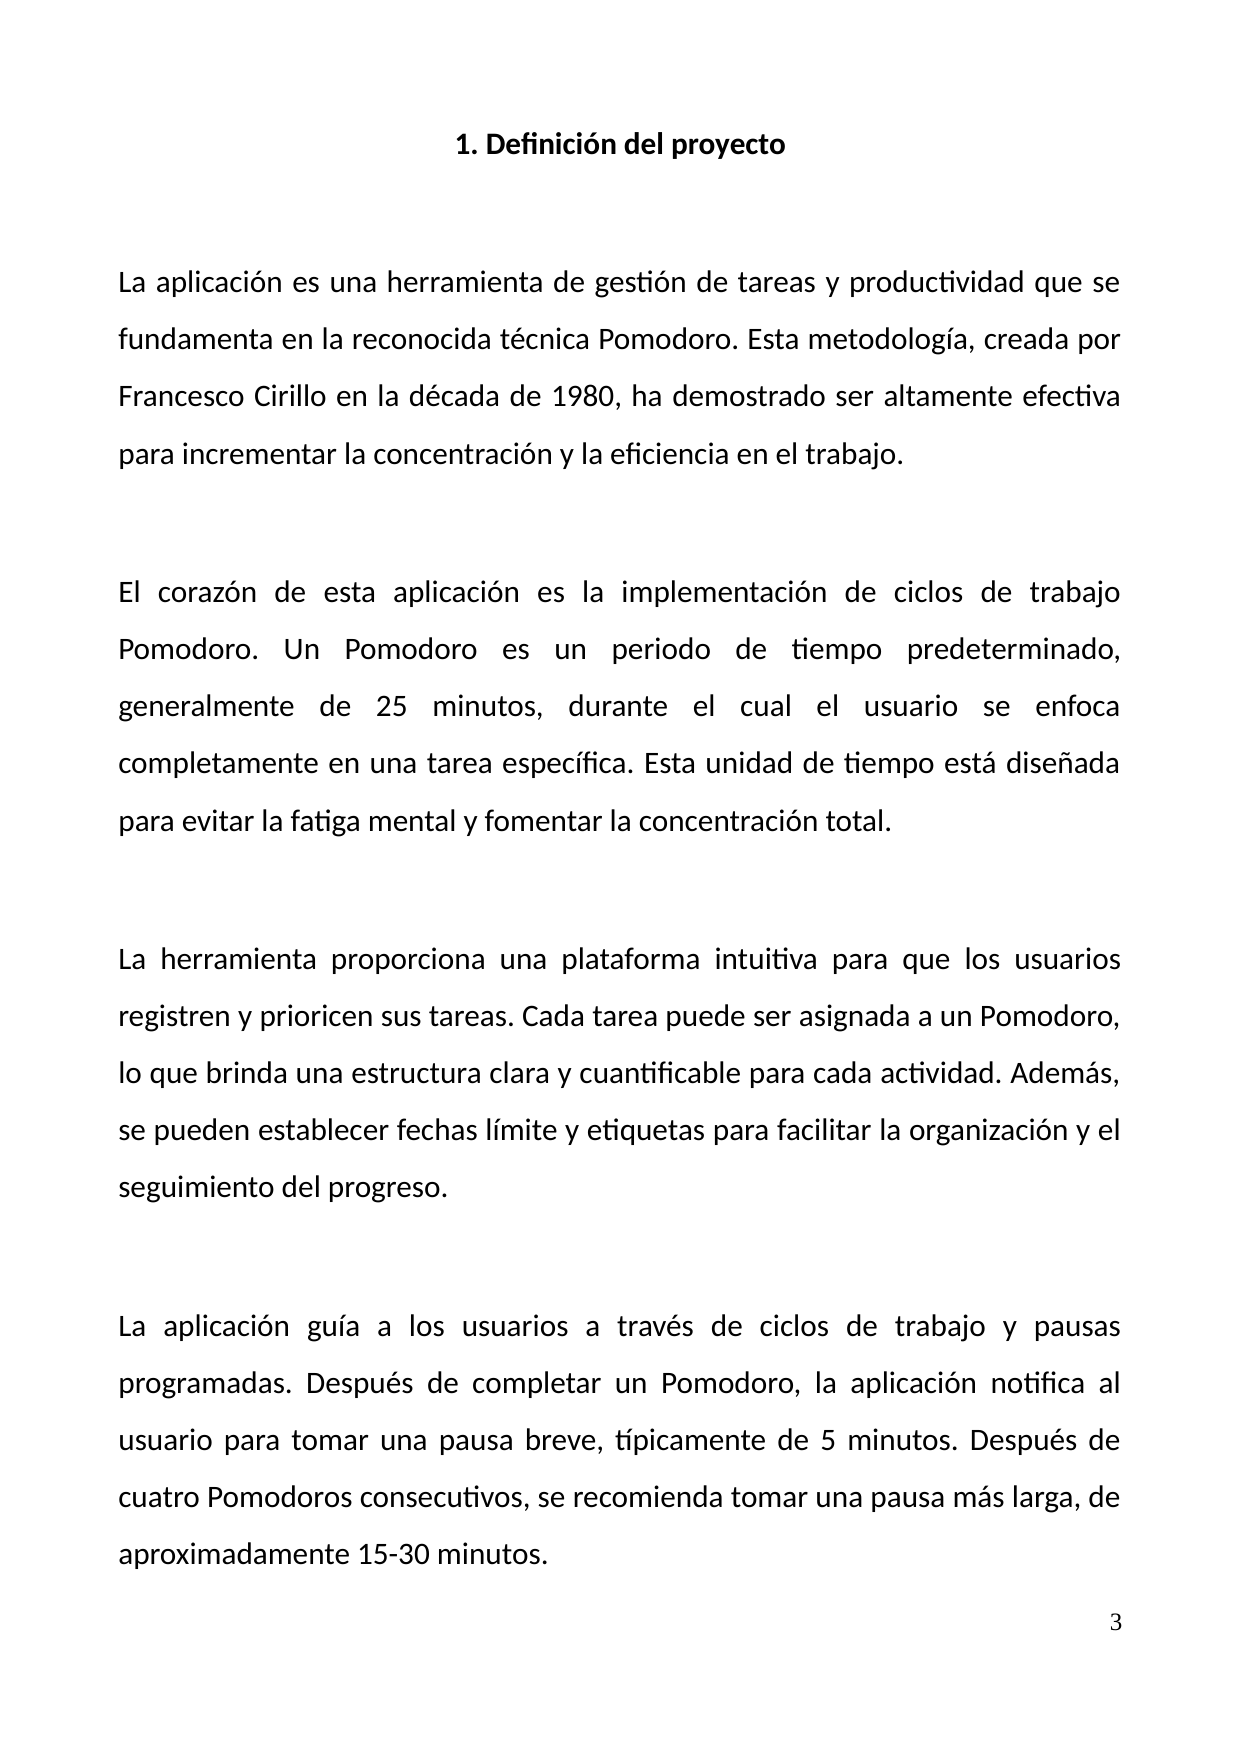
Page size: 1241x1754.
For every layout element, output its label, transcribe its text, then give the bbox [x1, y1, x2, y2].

text La aplicación guía a los usuarios a través de ciclos de trabajo y pausas programadas. Después de completar un Pomodoro, la aplicación notifica al usuario para tomar una pausa breve, típicamente de 5 minutos. Después de cuatro Pomodoros consecutivos, se recomienda tomar una pausa más larga, de aproximadamente 15-30 minutos. [118, 1306, 1122, 1572]
text 1. Definición del proyecto [118, 124, 1122, 162]
text La aplicación es una herramienta de gestión de tareas y productividad que se fundamenta en la reconocida técnica Pomodoro. Esta metodología, creada por Francesco Cirillo en la década de 1980, ha demostrado ser altamente efectiva para incrementar la concentración y la eficiencia en el trabajo. [118, 262, 1122, 472]
text La herramienta proporciona una plataforma intuitiva para que los usuarios registren y prioricen sus tareas. Cada tarea puede ser asignada a un Pomodoro, lo que brinda una estructura clara y cuantificable para cada actividad. Además, se pueden establecer fechas límite y etiquetas para facilitar la organización y el seguimiento del progreso. [118, 939, 1122, 1206]
text El corazón de esta aplicación es la implementación de ciclos de trabajo Pomodoro. Un Pomodoro es un periodo de tiempo predeterminado, generalmente de 25 minutos, durante el cual el usuario se enfoca completamente en una tarea específica. Esta unidad de tiempo está diseñada para evitar la fatiga mental y fomentar la concentración total. [118, 572, 1122, 839]
